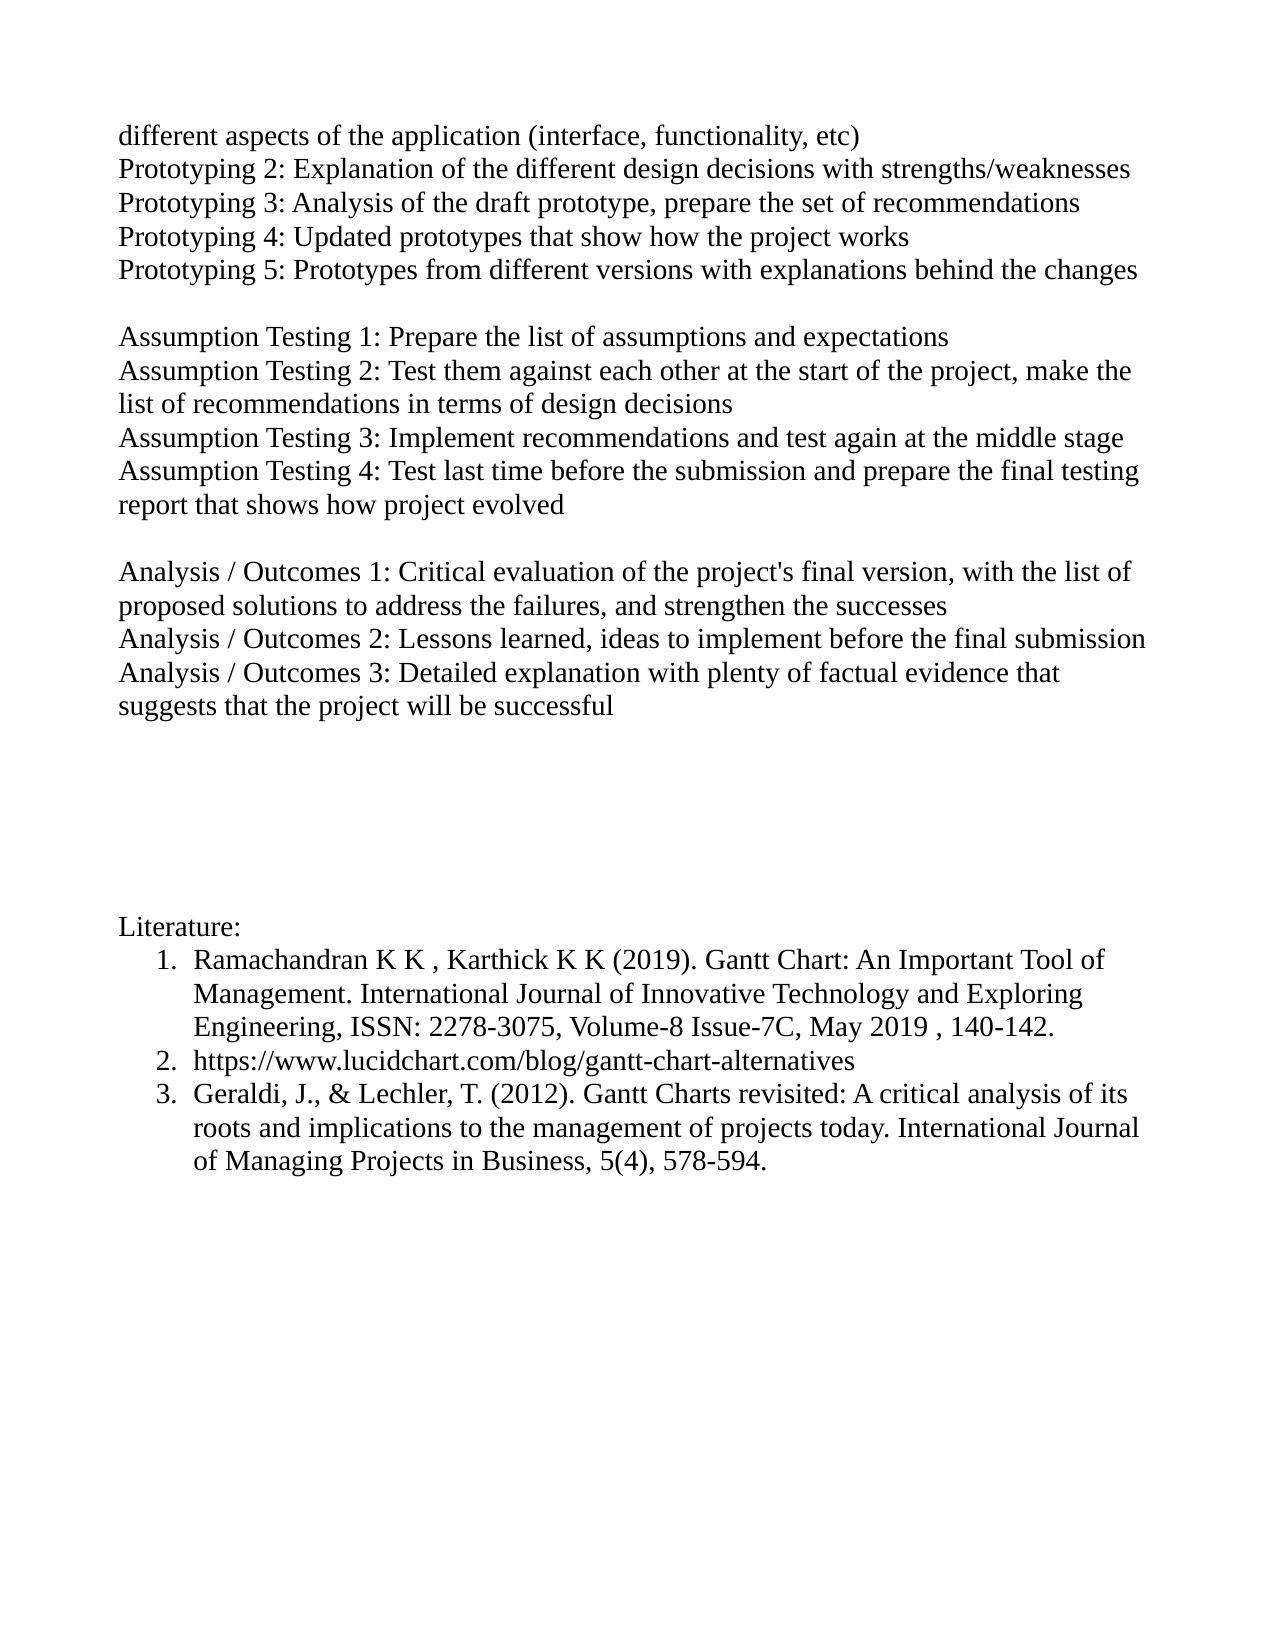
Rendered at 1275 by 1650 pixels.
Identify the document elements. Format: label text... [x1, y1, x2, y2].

list Ramachandran K K , Karthick K K (2019). Gantt Chart: An Important Tool of Management. International Journal of Innovative Technology and Exploring Engineering, ISSN: 2278-3075, Volume-8 Issue-7C, May 2019 , 140-142. [156, 942, 1157, 1043]
text different aspects of the application (interface, functionality, etc) Prototyping 2: Explanation of the different design decisions with strengths/weaknesses Prototyping 3: Analysis of the draft prototype, prepare the set of recommendations Prototyping 4: Updated prototypes that show how the project works Prototyping 5: Prototypes from different versions with explanations behind the changes Assumption Testing 1: Prepare the list of assumptions and expectations Assumption Testing 2: Test them against each other at the start of the project, make the list of recommendations in terms of design decisions Assumption Testing 3: Implement recommendations and test again at the middle stage Assumption Testing 4: Test last time before the submission and prepare the final testing report that shows how project evolved Analysis / Outcomes 1: Critical evaluation of the project's final version, with the list of proposed solutions to address the failures, and strengthen the successes Analysis / Outcomes 2: Lessons learned, ideas to implement before the final submission Analysis / Outcomes 3: Detailed explanation with plenty of factual evidence that suggests that the project will be successful [118, 118, 1157, 722]
text Literature: [118, 909, 1157, 942]
list Geraldi, J., & Lechler, T. (2012). Gantt Charts revisited: A critical analysis of its roots and implications to the management of projects today. International Journal of Managing Projects in Business, 5(4), 578-594. [156, 1076, 1157, 1177]
list https://www.lucidchart.com/blog/gantt-chart-alternatives [156, 1043, 1157, 1076]
